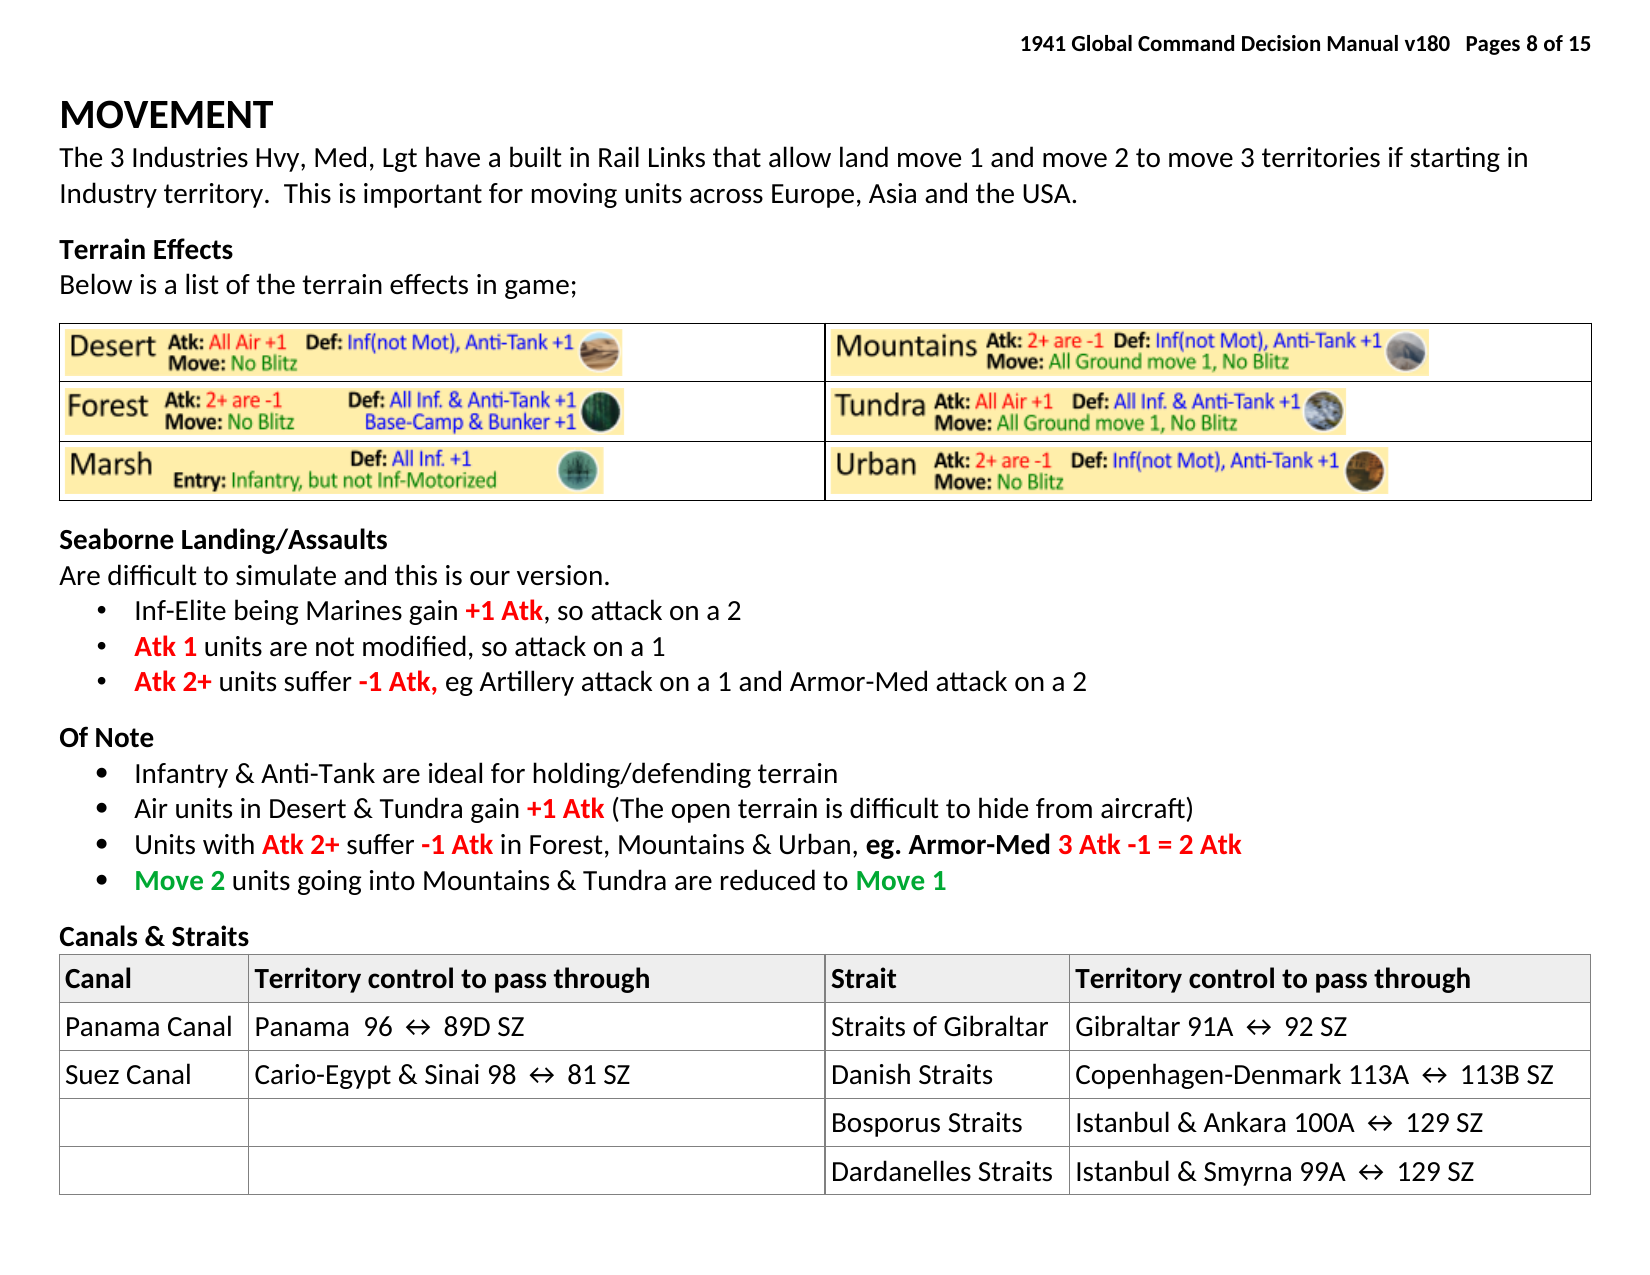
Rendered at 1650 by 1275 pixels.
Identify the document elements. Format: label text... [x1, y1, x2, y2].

table_cell [826, 442, 1591, 499]
table_cell [249, 1099, 824, 1146]
table_header Territory control to pass through [1070, 955, 1590, 1002]
table_cell [60, 1147, 248, 1194]
table_cell Panama Canal [60, 1003, 248, 1050]
picture [64, 447, 604, 494]
text Terrain Effects [59, 231, 1591, 266]
table_cell Cario-Egypt & Sinai 98 ↔ 81 SZ [249, 1051, 824, 1098]
table_cell [60, 1099, 248, 1146]
text Seaborne Landing/Assaults [59, 521, 1591, 557]
list Atk 1 units are not modified, so attack on a 1 [97, 628, 1591, 663]
picture [64, 329, 623, 376]
table_cell Copenhagen-Denmark 113A ↔ 113B SZ [1070, 1051, 1590, 1098]
list Infantry & Anti-Tank are ideal for holding/defending terrain [97, 755, 1591, 791]
table_header Strait [826, 955, 1069, 1002]
list Canals & Straits [59, 918, 1591, 953]
picture [830, 329, 1429, 376]
table_cell [826, 382, 1591, 441]
table_header [60, 324, 824, 381]
list Units with Atk 2+ suffer -1 Atk in Forest, Mountains & Urban, eg. Armor-Med 3 Atk -1 = 2 Atk [97, 826, 1591, 862]
text Are difficult to simulate and this is our version. [59, 557, 1591, 592]
table_cell Straits of Gibraltar [826, 1003, 1069, 1050]
picture [830, 388, 1347, 435]
table_header Canal [60, 955, 248, 1002]
list Inf-Elite being Marines gain +1 Atk, so attack on a 2 [97, 592, 1591, 628]
table_cell Istanbul & Ankara 100A ↔ 129 SZ [1070, 1099, 1590, 1146]
table_cell Gibraltar 91A ↔ 92 SZ [1070, 1003, 1590, 1050]
list Atk 2+ units suffer -1 Atk, eg Artillery attack on a 1 and Armor-Med attack on a 2 [97, 663, 1591, 699]
text Of Note [59, 719, 1591, 755]
table_cell Panama 96 ↔ 89D SZ [249, 1003, 824, 1050]
table_cell [60, 382, 824, 441]
picture [830, 447, 1389, 494]
text Below is a list of the terrain effects in game; [59, 266, 1591, 302]
text MOVEMENT [59, 88, 1591, 139]
table_cell Bosporus Straits [826, 1099, 1069, 1146]
table_cell [249, 1147, 824, 1194]
table_cell Suez Canal [60, 1051, 248, 1098]
list Air units in Desert & Tundra gain +1 Atk (The open terrain is difficult to hide from aircraft) [97, 791, 1591, 826]
list Move 2 units going into Mountains & Tundra are reduced to Move 1 [97, 862, 1591, 897]
table_cell Danish Straits [826, 1051, 1069, 1098]
text The 3 Industries Hvy, Med, Lgt have a built in Rail Links that allow land move 1 and move 2 to move 3 territories if starting in Industry territory. This is important for moving units across Europe, Asia and the USA. [59, 139, 1591, 211]
table_cell Dardanelles Straits [826, 1147, 1069, 1194]
table_cell Istanbul & Smyrna 99A ↔ 129 SZ [1070, 1147, 1590, 1194]
table_header Territory control to pass through [249, 955, 824, 1002]
picture [64, 388, 625, 435]
table_cell [60, 442, 824, 499]
table_header [826, 324, 1591, 381]
